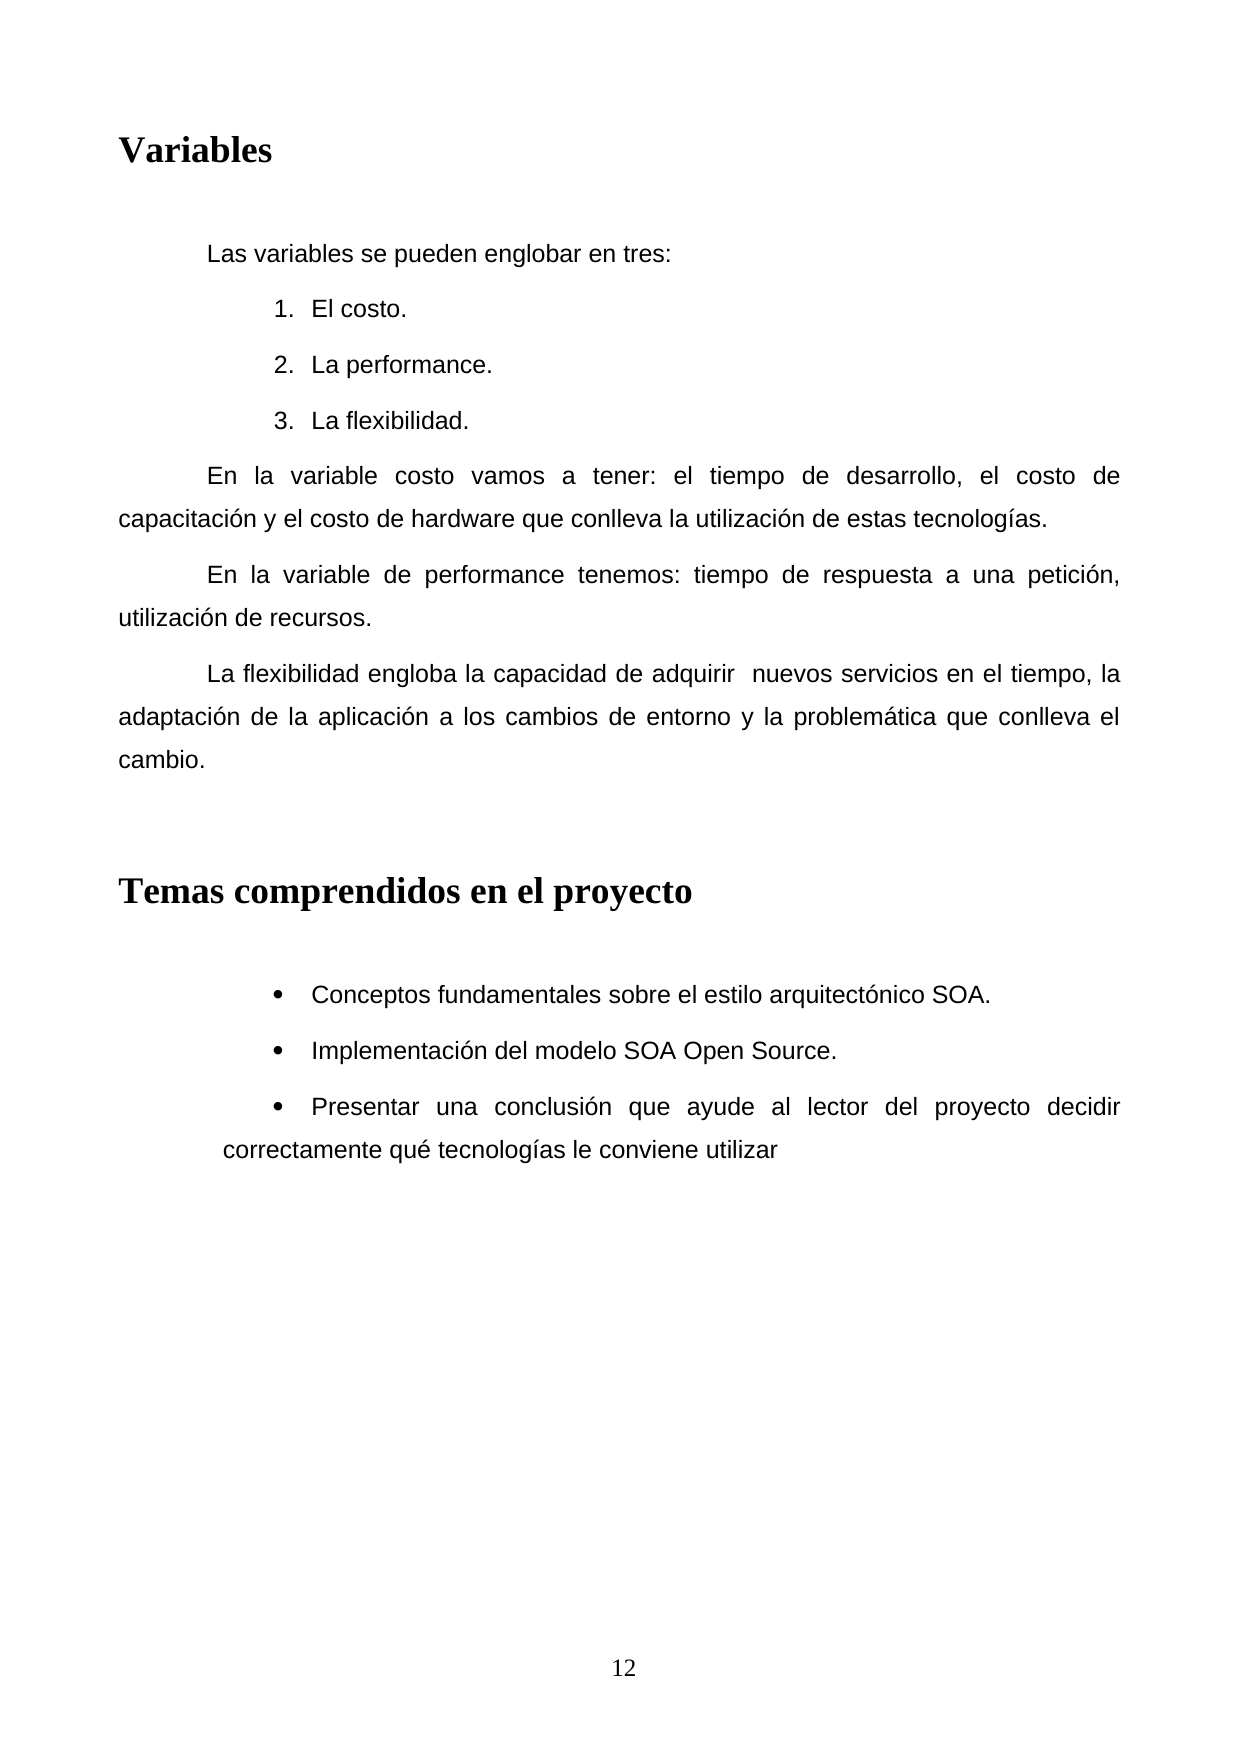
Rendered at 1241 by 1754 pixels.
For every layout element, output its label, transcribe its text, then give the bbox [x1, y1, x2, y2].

subtitle Temas comprendidos en el proyecto [118, 869, 1122, 912]
text La flexibilidad engloba la capacidad de adquirir nuevos servicios en el tiempo, la adaptación de la aplicación a los cambios de entorno y la problemática que conlleva el cambio. [118, 659, 1122, 774]
text Las variables se pueden englobar en tres: [118, 239, 1122, 268]
text En la variable costo vamos a tener: el tiempo de desarrollo, el costo de capacitación y el costo de hardware que conlleva la utilización de estas tecnologías. [118, 461, 1122, 533]
text En la variable de performance tenemos: tiempo de respuesta a una petición, utilización de recursos. [118, 560, 1122, 632]
list Implementación del modelo SOA Open Source. [185, 1036, 1122, 1065]
list La performance. [185, 350, 1122, 379]
list El costo. [185, 294, 1122, 323]
list Conceptos fundamentales sobre el estilo arquitectónico SOA. [185, 980, 1122, 1009]
list La flexibilidad. [185, 406, 1122, 434]
list Presentar una conclusión que ayude al lector del proyecto decidir correctamente qué tecnologías le conviene utilizar [185, 1092, 1122, 1163]
subtitle Variables [118, 128, 1122, 171]
